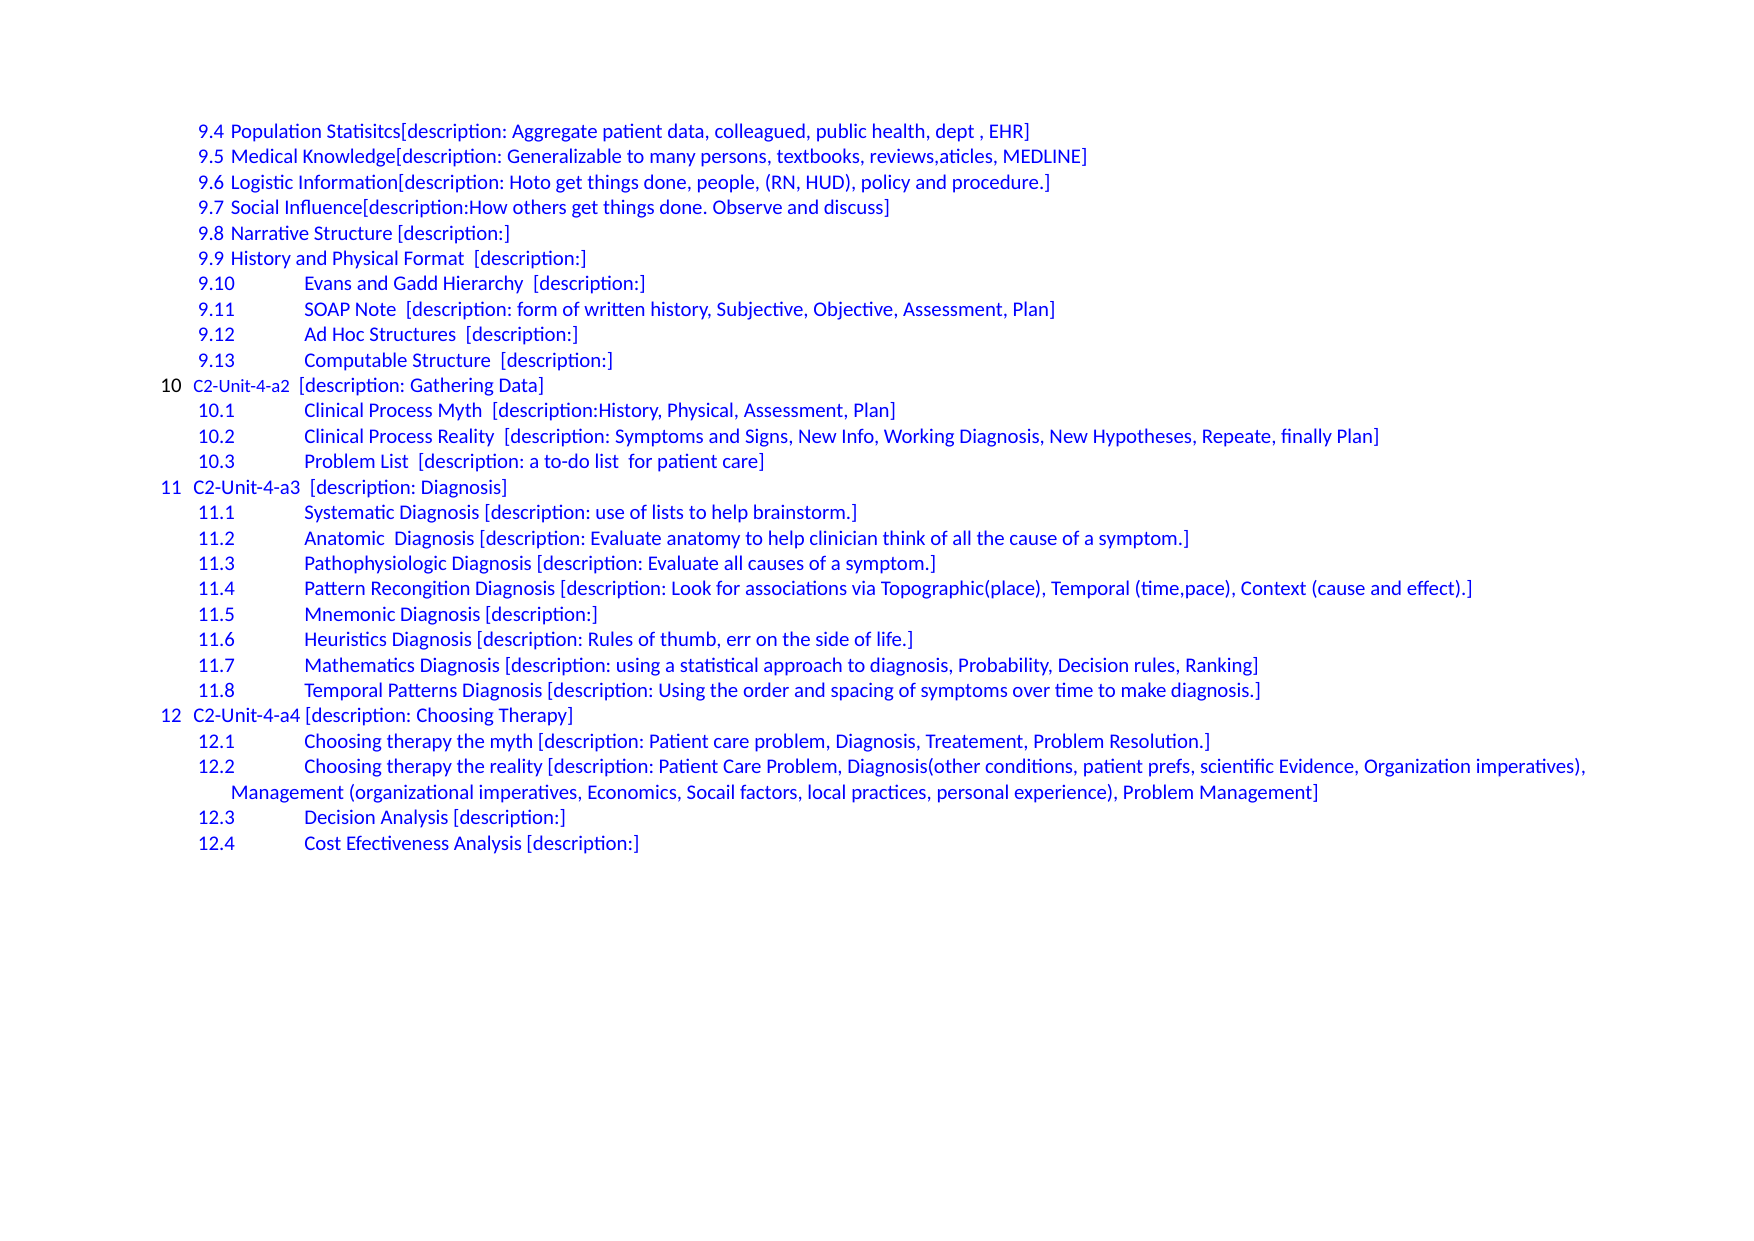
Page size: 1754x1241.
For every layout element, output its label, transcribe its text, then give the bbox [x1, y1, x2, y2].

list SOAP Note [description: form of written history, Subjective, Objective, Assessment, Plan] [193, 296, 1636, 321]
list Computable Structure [description:] [193, 347, 1636, 372]
list Narrative Structure [description:] [193, 220, 1636, 245]
list Systematic Diagnosis [description: use of lists to help brainstorm.] [193, 499, 1636, 525]
list Cost Efectiveness Analysis [description:] [193, 830, 1636, 855]
list Population Statisitcs[description: Aggregate patient data, colleagued, public health, dept , EHR] [193, 118, 1636, 143]
list Temporal Patterns Diagnosis [description: Using the order and spacing of symptoms over time to make diagnosis.] [193, 677, 1636, 703]
list Heuristics Diagnosis [description: Rules of thumb, err on the side of life.] [193, 626, 1636, 652]
list Ad Hoc Structures [description:] [193, 321, 1636, 347]
list C2-Unit-4-a3 [description: Diagnosis] [156, 474, 1636, 499]
list Choosing therapy the reality [description: Patient Care Problem, Diagnosis(other conditions, patient prefs, scientific Evidence, Organization imperatives), Management (organizational imperatives, Economics, Socail factors, local practices, personal experience), Problem Management] [193, 753, 1636, 804]
list Pattern Recongition Diagnosis [description: Look for associations via Topographic(place), Temporal (time,pace), Context (cause and effect).] [193, 576, 1636, 601]
list C2-Unit-4-a4 [description: Choosing Therapy] [156, 703, 1636, 728]
list Anatomic Diagnosis [description: Evaluate anatomy to help clinician think of all the cause of a symptom.] [193, 525, 1636, 550]
list History and Physical Format [description:] [193, 245, 1636, 271]
list Social Influence[description:How others get things done. Observe and discuss] [193, 194, 1636, 220]
list Medical Knowledge[description: Generalizable to many persons, textbooks, reviews,aticles, MEDLINE] [193, 143, 1636, 169]
list Choosing therapy the myth [description: Patient care problem, Diagnosis, Treatement, Problem Resolution.] [193, 728, 1636, 753]
list Evans and Gadd Hierarchy [description:] [193, 271, 1636, 296]
list Clinical Process Myth [description:History, Physical, Assessment, Plan] [193, 398, 1636, 423]
list Pathophysiologic Diagnosis [description: Evaluate all causes of a symptom.] [193, 550, 1636, 576]
list Problem List [description: a to-do list for patient care] [193, 448, 1636, 474]
list Decision Analysis [description:] [193, 804, 1636, 830]
list Mathematics Diagnosis [description: using a statistical approach to diagnosis, Probability, Decision rules, Ranking] [193, 652, 1636, 677]
list Clinical Process Reality [description: Symptoms and Signs, New Info, Working Diagnosis, New Hypotheses, Repeate, finally Plan] [193, 423, 1636, 448]
list C2-Unit-4-a2 [description: Gathering Data] [156, 372, 1636, 398]
list Mnemonic Diagnosis [description:] [193, 601, 1636, 626]
list Logistic Information[description: Hoto get things done, people, (RN, HUD), policy and procedure.] [193, 169, 1636, 194]
